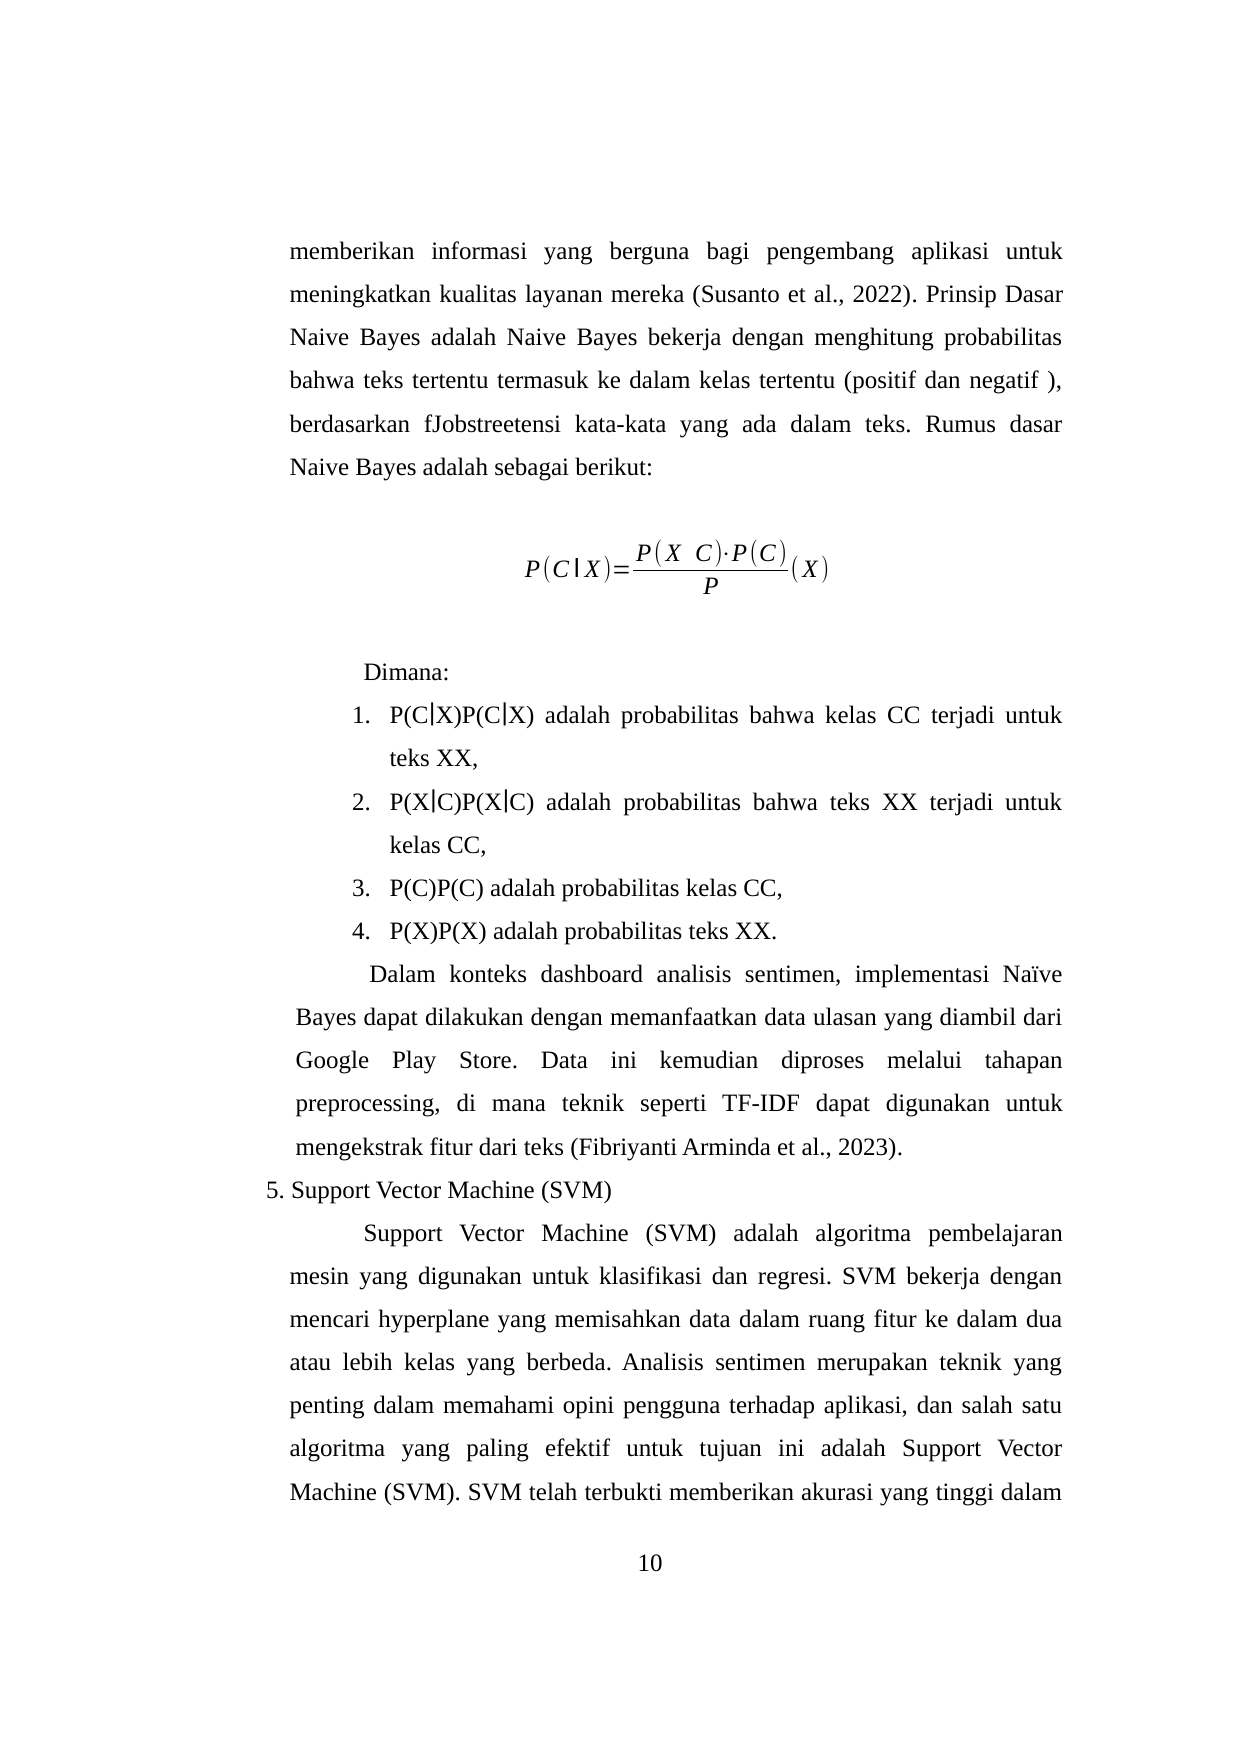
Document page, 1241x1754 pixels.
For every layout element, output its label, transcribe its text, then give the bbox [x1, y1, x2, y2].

list P(X∣C)P(X∣C) adalah probabilitas bahwa teks XX terjadi untuk kelas CC, [352, 787, 1063, 858]
list P(C∣X)P(C∣X) adalah probabilitas bahwa kelas CC terjadi untuk teks XX, [352, 700, 1063, 772]
text Dalam konteks dashboard analisis sentimen, implementasi Naïve Bayes dapat dilakukan dengan memanfaatkan data ulasan yang diambil dari Google Play Store. Data ini kemudian diproses melalui tahapan preprocessing, di mana teknik seperti TF-IDF dapat digunakan untuk mengekstrak fitur dari teks (Fibriyanti Arminda et al., 2023). [295, 959, 1063, 1160]
text Dimana: [289, 657, 1063, 686]
list P(C)P(C) adalah probabilitas kelas CC, [352, 873, 1063, 902]
text Support Vector Machine (SVM) adalah algoritma pembelajaran mesin yang digunakan untuk klasifikasi dan regresi. SVM bekerja dengan mencari hyperplane yang memisahkan data dalam ruang fitur ke dalam dua atau lebih kelas yang berbeda. Analisis sentimen merupakan teknik yang penting dalam memahami opini pengguna terhadap aplikasi, dan salah satu algoritma yang paling efektif untuk tujuan ini adalah Support Vector Machine (SVM). SVM telah terbukti memberikan akurasi yang tinggi dalam [289, 1218, 1063, 1505]
text 5. Support Vector Machine (SVM) [266, 1175, 1063, 1203]
list P(X)P(X) adalah probabilitas teks XX. [352, 916, 1063, 945]
text memberikan informasi yang berguna bagi pengembang aplikasi untuk meningkatkan kualitas layanan mereka (Susanto et al., 2022)⁠. Prinsip Dasar Naive Bayes adalah Naive Bayes bekerja dengan menghitung probabilitas bahwa teks tertentu termasuk ke dalam kelas tertentu (positif dan negatif ), berdasarkan fJobstreetensi kata-kata yang ada dalam teks. Rumus dasar Naive Bayes adalah sebagai berikut: [289, 236, 1063, 481]
